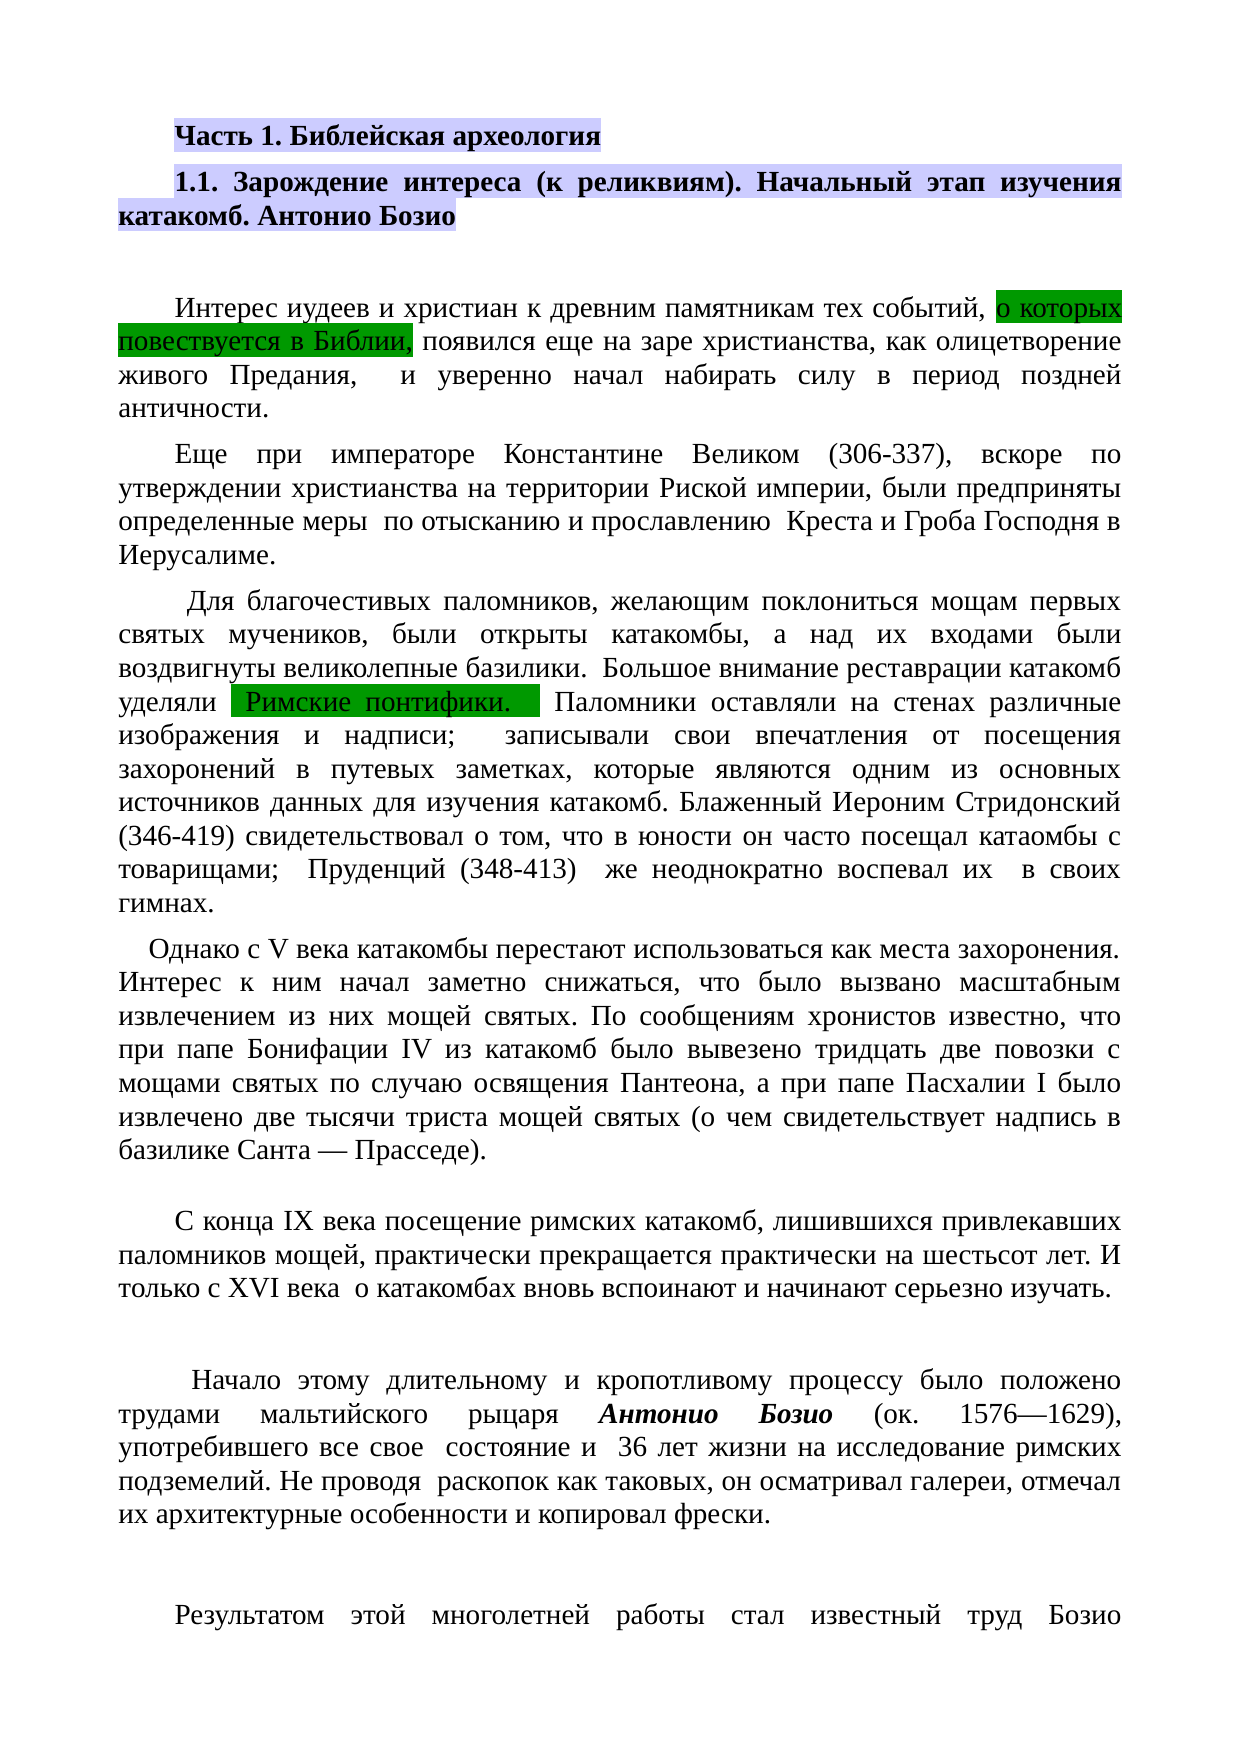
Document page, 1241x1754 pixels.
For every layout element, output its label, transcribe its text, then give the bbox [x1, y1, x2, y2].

text Однако с V века катакомбы перестают использоваться как места захоронения. Интерес к ним начал заметно снижаться, что было вызвано масштабным извлечением из них мощей святых. По сообщениям хронистов известно, что при папе Бонифации IV из катакомб было вывезено тридцать две повозки с мощами святых по случаю освящения Пантеона, а при папе Пасхалии I было извлечено две тысячи триста мощей святых (о чем свидетельствует надпись в базилике Санта — Прасседе). [118, 931, 1122, 1166]
text Начало этому длительному и кропотливому процессу было положено трудами мальтийского рыцаря Антонио Бозио (ок. 1576—1629), употребившего все свое состояние и 36 лет жизни на исследование римских подземелий. Не проводя раскопок как таковых, он осматривал галереи, отмечал их архитектурные особенности и копировал фрески. [118, 1362, 1122, 1530]
text Для благочестивых паломников, желающим поклониться мощам первых святых мучеников, были открыты катакомбы, а над их входами были воздвигнуты великолепные базилики. Большое внимание реставрации катакомб уделяли Римские понтифики. Паломники оставляли на стенах различные изображения и надписи; записывали свои впечатления от посещения захоронений в путевых заметках, которые являются одним из основных источников данных для изучения катакомб. Блаженный Иероним Стридонский (346-419) свидетельствовал о том, что в юности он часто посещал катаомбы с товарищами; Пруденций (348-413) же неоднократно воспевал их в своих гимнах. [118, 583, 1122, 918]
text Часть 1. Библейская археология [118, 118, 1122, 152]
text Интерес иудеев и христиан к древним памятникам тех событий, о которых повествуется в Библии, появился еще на заре христианства, как олицетворение живого Предания, и уверенно начал набирать силу в период поздней античности. [118, 290, 1122, 424]
text Еще при императоре Константине Великом (306-337), вскоре по утверждении христианства на территории Риской империи, были предприняты определенные меры по отысканию и прославлению Креста и Гроба Господня в Иерусалиме. [118, 436, 1122, 571]
text 1.1. Зарождение интереса (к реликвиям). Начальный этап изучения катакомб. Антонио Бозио [118, 164, 1122, 231]
subtitle С конца IX века посещение римских катакомб, лишившихся привлекавших паломников мощей, практически прекращается практически на шестьсот лет. И только с XVI века о катакомбах вновь вспоинают и начинают серьезно изучать. [118, 1203, 1122, 1304]
text Результатом этой многолетней работы стал известный труд Бозио [118, 1597, 1122, 1631]
